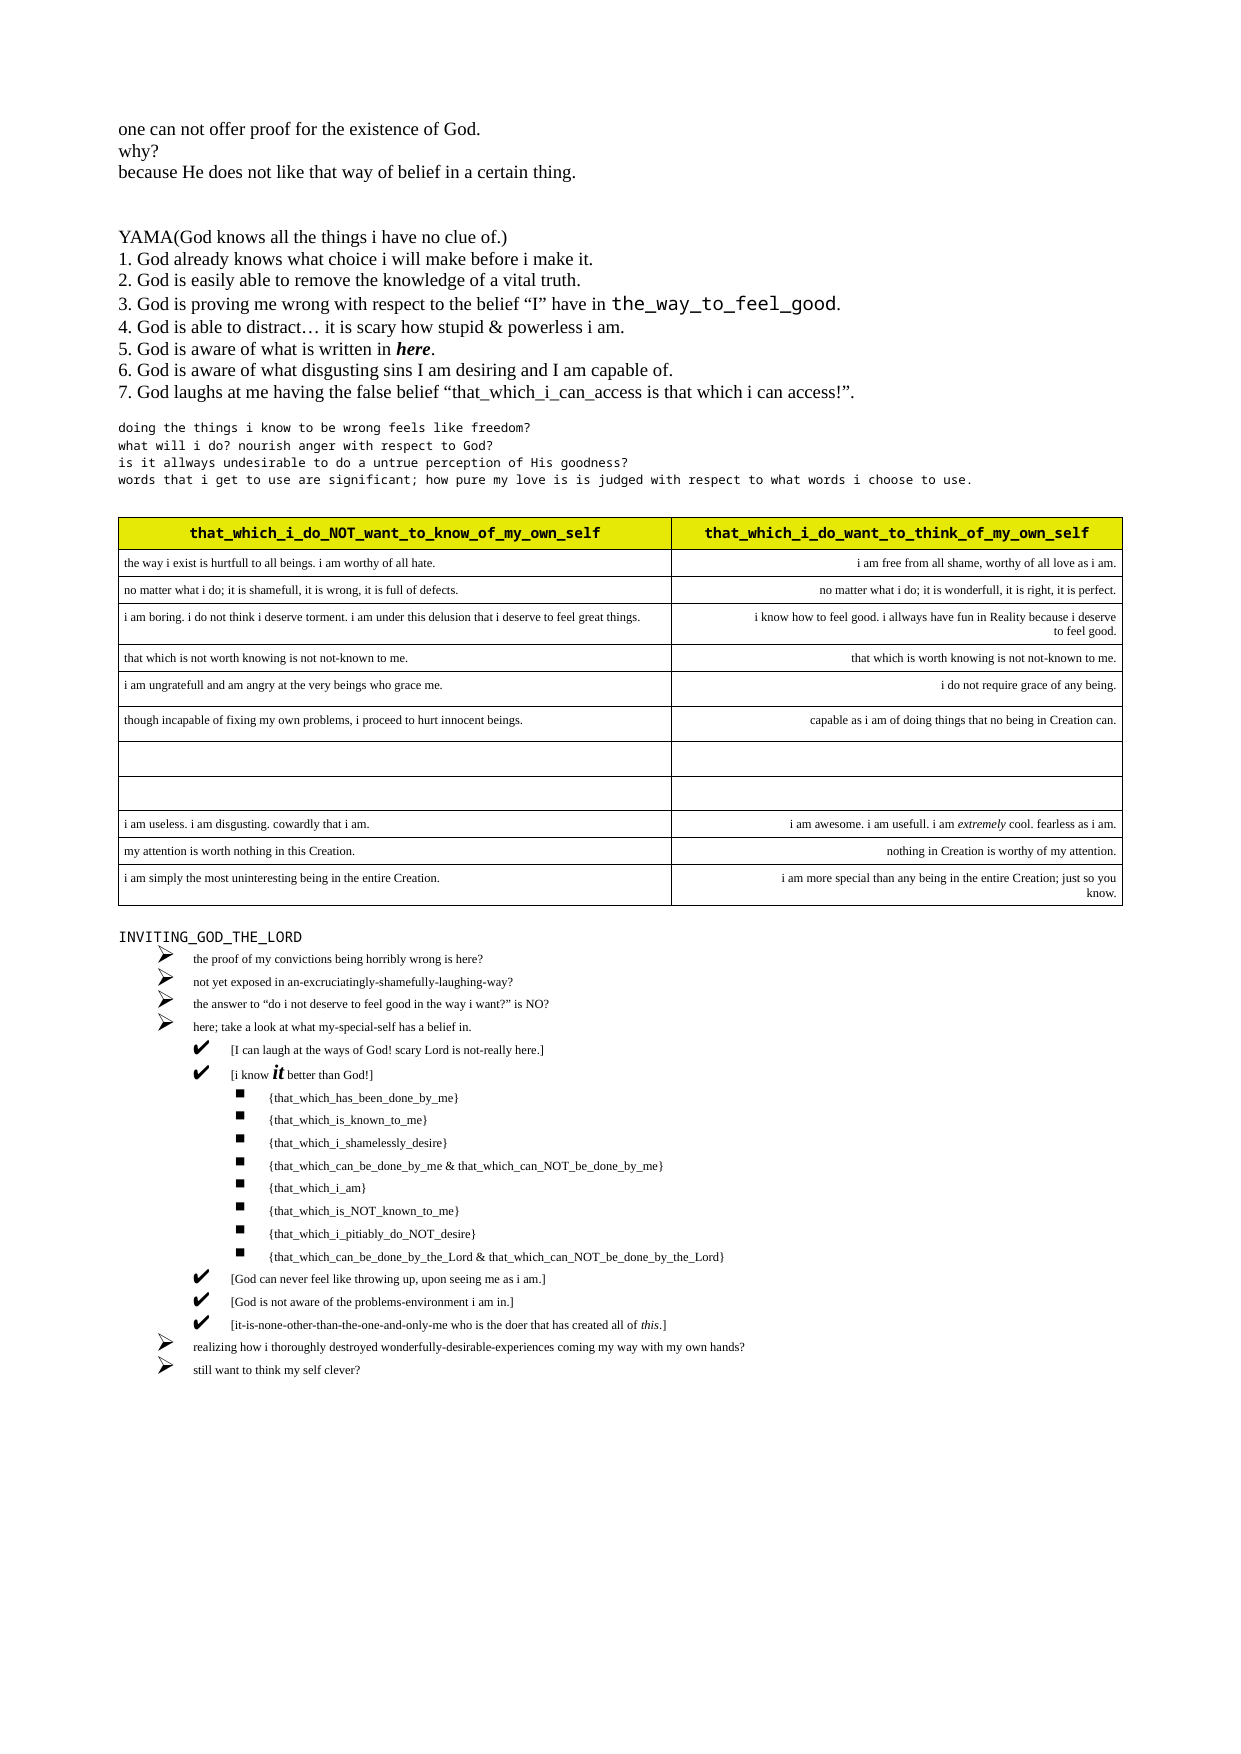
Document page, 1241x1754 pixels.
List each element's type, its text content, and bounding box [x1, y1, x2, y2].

text 5. God is aware of what is written in here. [118, 338, 1122, 359]
table_cell no matter what i do; it is wonderfull, it is right, it is perfect. [672, 577, 1122, 603]
list {that_which_can_be_done_by_the_Lord & that_which_can_NOT_be_done_by_the_Lord} [231, 1244, 1122, 1266]
text because He does not like that way of belief in a certain thing. [118, 161, 1122, 183]
list here; take a look at what my-special-self has a belief in. [156, 1014, 1122, 1037]
text doing the things i know to be wrong feels like freedom? what will i do? nourish anger with respect to God? is it allways undesirable to do a untrue perception of His goodness? [118, 402, 1122, 471]
table_cell [119, 742, 671, 776]
table_cell capable as i am of doing things that no being in Creation can. [672, 707, 1122, 741]
list {that_which_is_NOT_known_to_me} [231, 1198, 1122, 1221]
table_cell no matter what i do; it is shamefull, it is wrong, it is full of defects. [119, 577, 671, 603]
text YAMA(God knows all the things i have no clue of.) 1. God already knows what choice i will make before i make it. 2. God is easily able to remove the knowledge of a vital truth. [118, 226, 1122, 291]
text words that i get to use are significant; how pure my love is is judged with respect to what words i choose to use. [118, 471, 1122, 517]
table_cell nothing in Creation is worthy of my attention. [672, 838, 1122, 864]
text one can not offer proof for the existence of God. why? [118, 118, 1122, 161]
table_cell my attention is worth nothing in this Creation. [119, 838, 671, 864]
list [i know it better than God!] [193, 1060, 1122, 1085]
table_cell though incapable of fixing my own problems, i proceed to hurt innocent beings. [119, 707, 671, 741]
table_cell i am more special than any being in the entire Creation; just so you know. [672, 865, 1122, 905]
list realizing how i thoroughly destroyed wonderfully-desirable-experiences coming my way with my own hands? [156, 1334, 1122, 1357]
list {that_which_is_known_to_me} [231, 1107, 1122, 1130]
list {that_which_can_be_done_by_me & that_which_can_NOT_be_done_by_me} [231, 1153, 1122, 1176]
table_header that_which_i_do_NOT_want_to_know_of_my_own_self [119, 518, 671, 549]
list {that_which_i_am} [231, 1176, 1122, 1198]
table_cell i am ungratefull and am angry at the very beings who grace me. [119, 672, 671, 706]
list {that_which_i_shamelessly_desire} [231, 1130, 1122, 1153]
table_cell [119, 777, 671, 810]
text 3. God is proving me wrong with respect to the belief “I” have in the_way_to_feel_good. 4. God is able to distract… it is scary how stupid & powerless i am. [118, 291, 1122, 338]
table_cell [672, 742, 1122, 776]
table_cell i know how to feel good. i allways have fun in Reality because i deserve to feel good. [672, 604, 1122, 644]
table_cell [672, 777, 1122, 810]
list [it-is-none-other-than-the-one-and-only-me who is the doer that has created all of this.] [193, 1312, 1122, 1334]
table_cell that which is not worth knowing is not not-known to me. [119, 645, 671, 671]
list [I can laugh at the ways of God! scary Lord is not-really here.] [193, 1037, 1122, 1060]
list {that_which_i_pitiably_do_NOT_desire} [231, 1221, 1122, 1244]
list the answer to “do i not deserve to feel good in the way i want?” is NO? [156, 992, 1122, 1014]
table_cell the way i exist is hurtfull to all beings. i am worthy of all hate. [119, 550, 671, 576]
list [God is not aware of the problems-environment i am in.] [193, 1289, 1122, 1312]
list {that_which_has_been_done_by_me} [231, 1085, 1122, 1107]
table_cell i am boring. i do not think i deserve torment. i am under this delusion that i deserve to feel great things. [119, 604, 671, 644]
table_cell i am useless. i am disgusting. cowardly that i am. [119, 811, 671, 837]
table_cell i am free from all shame, worthy of all love as i am. [672, 550, 1122, 576]
list the proof of my convictions being horribly wrong is here? [156, 946, 1122, 969]
table_cell i am awesome. i am usefull. i am extremely cool. fearless as i am. [672, 811, 1122, 837]
list [God can never feel like throwing up, upon seeing me as i am.] [193, 1266, 1122, 1289]
list still want to think my self clever? [156, 1357, 1122, 1380]
table_cell that which is worth knowing is not not-known to me. [672, 645, 1122, 671]
table_cell i am simply the most uninteresting being in the entire Creation. [119, 865, 671, 905]
text INVITING_GOD_THE_LORD [118, 926, 1122, 946]
text 6. God is aware of what disgusting sins I am desiring and I am capable of. [118, 359, 1122, 381]
list not yet exposed in an-excruciatingly-shamefully-laughing-way? [156, 969, 1122, 992]
text 7. God laughs at me having the false belief “that_which_i_can_access is that which i can access!”. [118, 381, 1122, 402]
table_header that_which_i_do_want_to_think_of_my_own_self [672, 518, 1122, 549]
table_cell i do not require grace of any being. [672, 672, 1122, 706]
